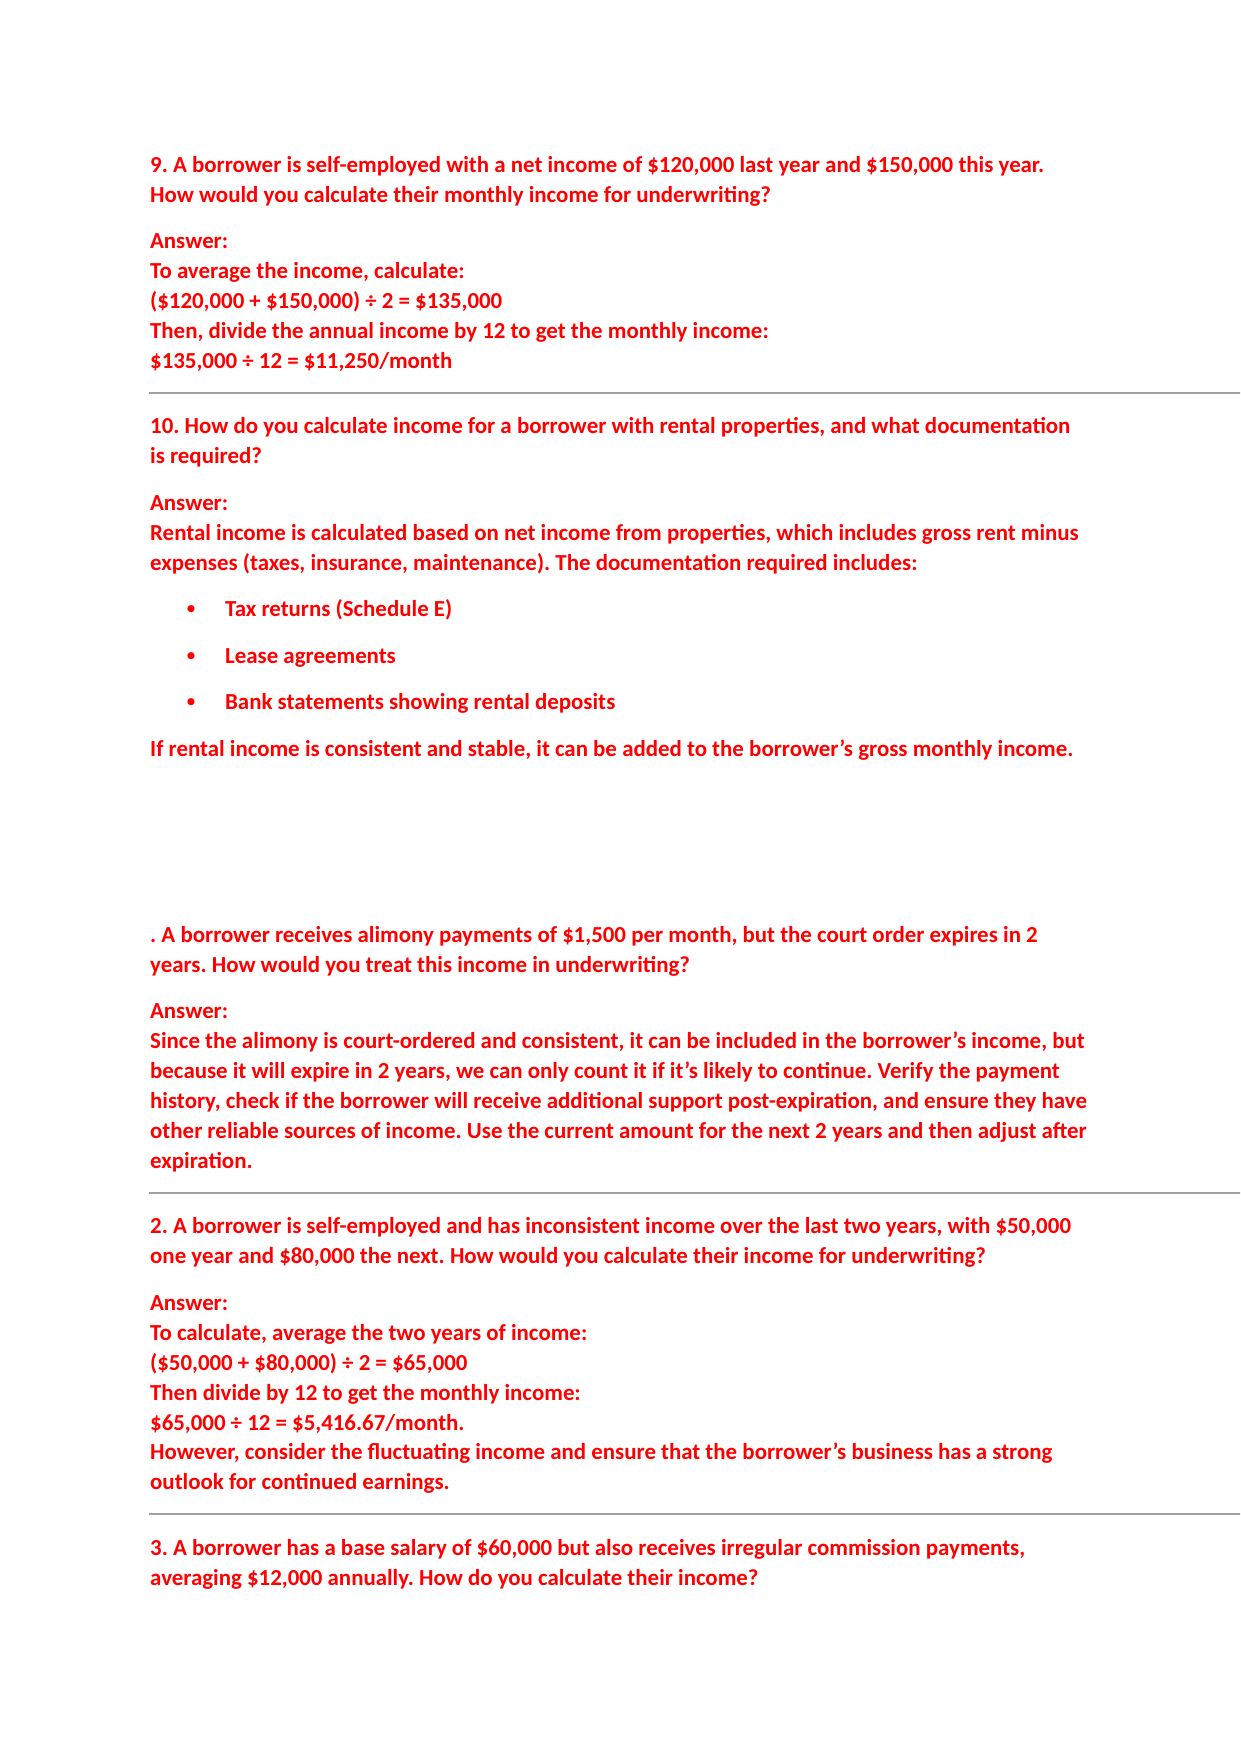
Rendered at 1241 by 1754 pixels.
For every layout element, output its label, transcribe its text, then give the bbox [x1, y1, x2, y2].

text Answer: Rental income is calculated based on net income from properties, which includes gross rent minus expenses (taxes, insurance, maintenance). The documentation required includes: [150, 488, 1090, 576]
text 3. A borrower has a base salary of $60,000 but also receives irregular commission payments, averaging $12,000 annually. How do you calculate their income? [150, 1533, 1090, 1591]
text Answer: Since the alimony is court-ordered and consistent, it can be included in the borrower’s income, but because it will expire in 2 years, we can only count it if it’s likely to continue. Verify the payment history, check if the borrower will receive additional support post-expiration, and ensure they have other reliable sources of income. Use the current amount for the next 2 years and then adjust after expiration. [150, 997, 1090, 1174]
text 9. A borrower is self-employed with a net income of $120,000 last year and $150,000 this year. How would you calculate their monthly income for underwriting? [150, 150, 1090, 208]
text . A borrower receives alimony payments of $1,500 per month, but the court order expires in 2 years. How would you treat this income in underwriting? [150, 920, 1090, 978]
list Lease agreements [187, 641, 1090, 669]
list Bank statements showing rental deposits [187, 687, 1090, 715]
text If rental income is consistent and stable, it can be added to the borrower’s gross monthly income. [150, 734, 1090, 762]
text Answer: To calculate, average the two years of income: ($50,000 + $80,000) ÷ 2 = $65,000 Then divide by 12 to get the monthly income: $65,000 ÷ 12 = $5,416.67/month. However, consider the fluctuating income and ensure that the borrower’s business has a strong outlook for continued earnings. [150, 1288, 1090, 1495]
text Answer: To average the income, calculate: ($120,000 + $150,000) ÷ 2 = $135,000 Then, divide the annual income by 12 to get the monthly income: $135,000 ÷ 12 = $11,250/month [150, 226, 1090, 374]
text 10. How do you calculate income for a borrower with rental properties, and what documentation is required? [150, 411, 1090, 469]
text 2. A borrower is self-employed and has inconsistent income over the last two years, with $50,000 one year and $80,000 the next. How would you calculate their income for underwriting? [150, 1212, 1090, 1269]
list Tax returns (Schedule E) [187, 594, 1090, 622]
